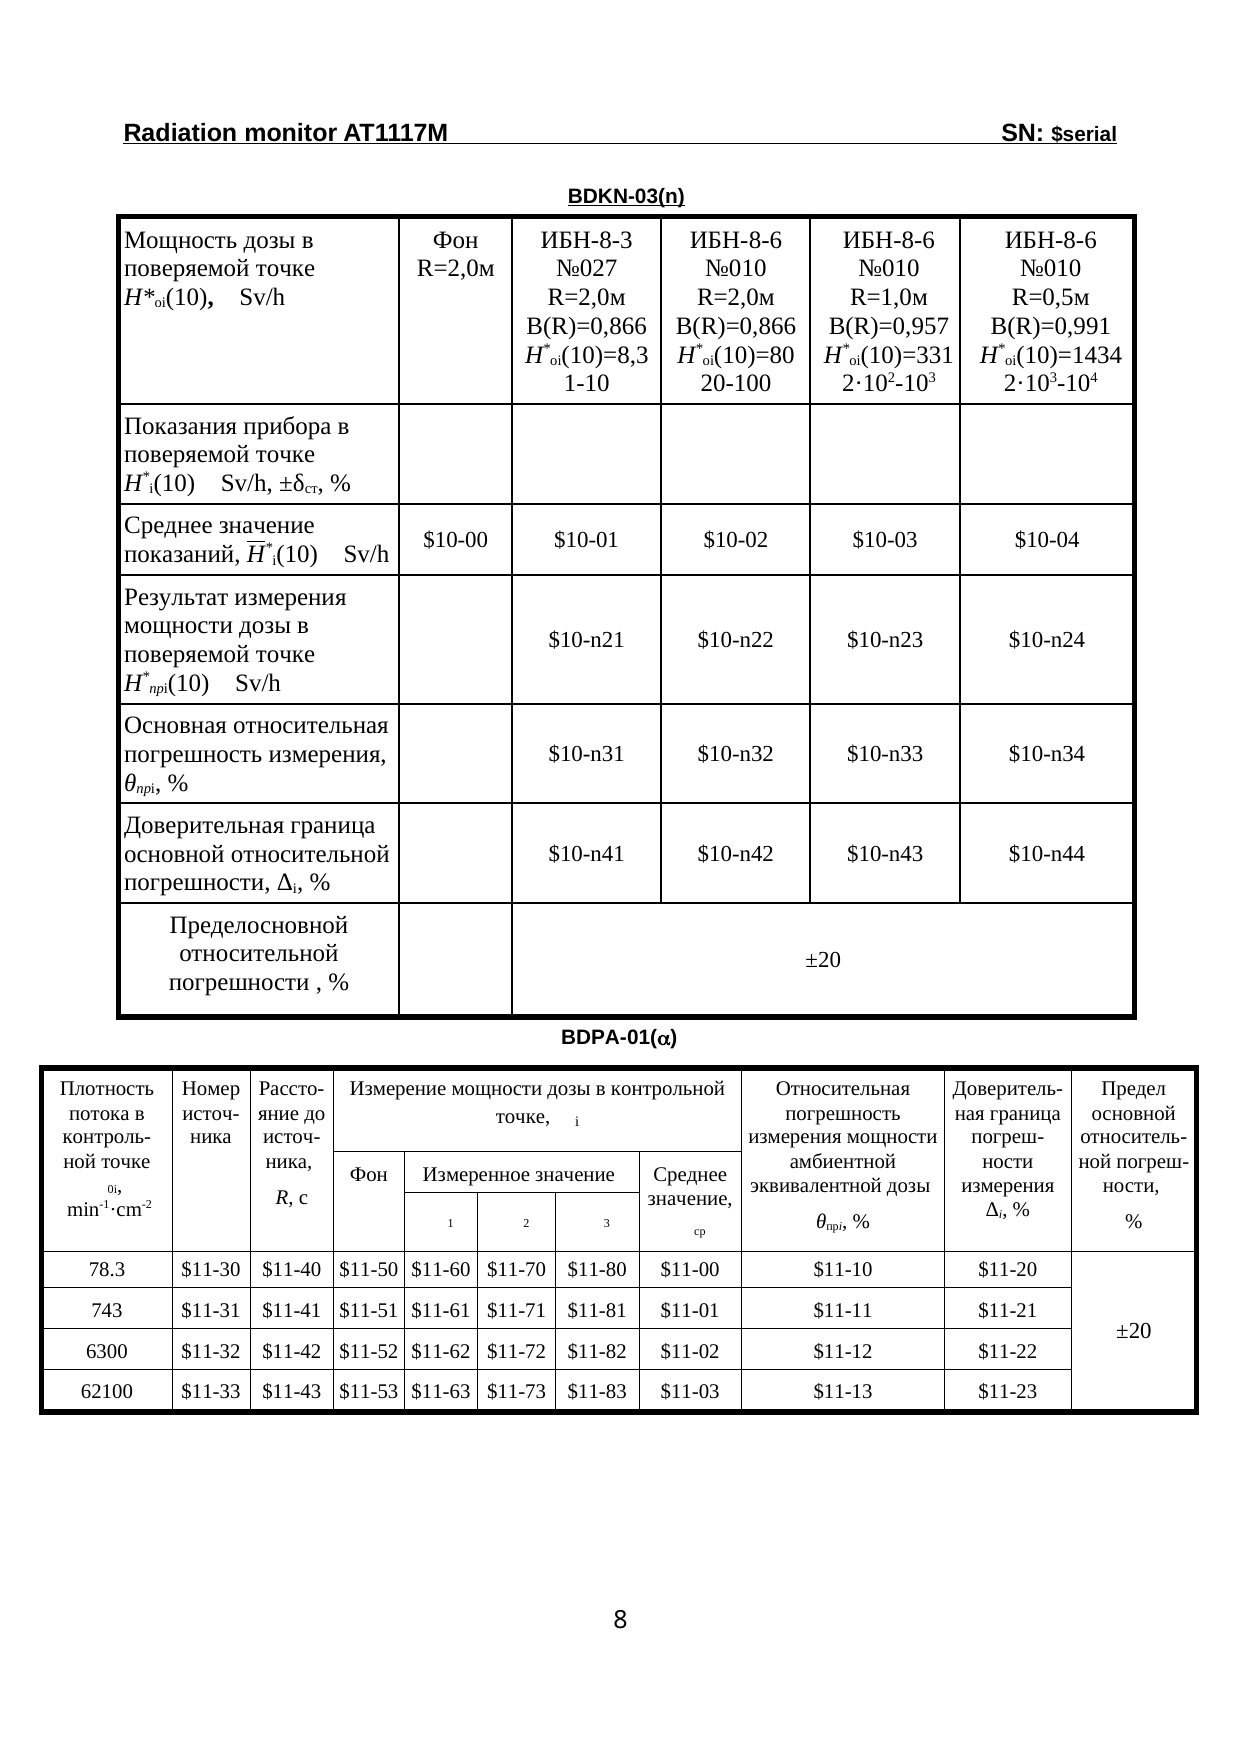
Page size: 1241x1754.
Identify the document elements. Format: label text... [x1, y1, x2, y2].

table_cell $11-30 [173, 1252, 250, 1287]
table_cell Фон [334, 1152, 404, 1251]
table_cell ИБН-8-6 №010 R=0,5м B(R)=0,991 H*oi(10)=1434 2·103-104 [961, 219, 1132, 403]
table_cell [513, 405, 660, 503]
table_cell Рассто-яние до источ-ника, R, с [251, 1071, 333, 1251]
table_cell 1 [405, 1193, 477, 1251]
table_cell $10-02 [662, 505, 809, 574]
table_cell $11-73 [478, 1370, 555, 1409]
table_cell Мощность дозы в поверяемой точке H*oi(10), Sv/h [121, 219, 398, 403]
table_cell Среднее значение, ср [640, 1152, 741, 1251]
table_cell [400, 904, 511, 1014]
table_cell [400, 405, 511, 503]
table_cell $10-n34 [961, 705, 1132, 802]
table_cell $11-61 [405, 1288, 477, 1328]
table_cell 2 [478, 1193, 555, 1251]
table_cell $10-01 [513, 505, 660, 574]
table_cell Измерение мощности дозы в контрольной точке, i [334, 1071, 741, 1151]
table_cell $11-23 [945, 1370, 1071, 1409]
table_cell ИБН-8-6 №010 R=1,0м B(R)=0,957 H*oi(10)=331 2·102-103 [811, 219, 959, 403]
table_cell $10-n42 [662, 804, 809, 902]
table_cell $10-n44 [961, 804, 1132, 902]
table_header BDKN-03(n) [118, 179, 1134, 214]
table_cell $11-60 [405, 1252, 477, 1287]
table_cell [400, 804, 511, 902]
table_cell Результат измерения мощности дозы в поверяемой точке H*прi(10) Sv/h [121, 576, 398, 702]
table_cell $11-21 [945, 1288, 1071, 1328]
table_cell ИБН-8-6 №010 R=2,0м B(R)=0,866 H*oi(10)=80 20-100 [662, 219, 809, 403]
table_cell Относительная погрешность измерения мощности амбиентной эквивалентной дозы θпрi, % [742, 1071, 944, 1251]
table_cell $11-80 [556, 1252, 639, 1287]
table_cell Плотность потока в контроль-ной точке 0i, min-1·cm-2 [44, 1071, 172, 1251]
table_cell $11-71 [478, 1288, 555, 1328]
table_cell $11-83 [556, 1370, 639, 1409]
table_cell Доверительная граница основной относительной погрешности, Δi, % [121, 804, 398, 902]
table_cell $11-41 [251, 1288, 333, 1328]
table_cell ±20 [513, 904, 1132, 1014]
table_cell $11-50 [334, 1252, 404, 1287]
table_cell Фон R=2,0м [400, 219, 511, 403]
table_cell $11-31 [173, 1288, 250, 1328]
table_cell $11-70 [478, 1252, 555, 1287]
table_cell $11-62 [405, 1329, 477, 1368]
table_cell $11-43 [251, 1370, 333, 1409]
table_header BDPA-01(a) [42, 1020, 1196, 1065]
table_cell 3 [556, 1193, 639, 1251]
table_cell [961, 405, 1132, 503]
table_cell $10-n31 [513, 705, 660, 802]
table_cell 62100 [44, 1370, 172, 1409]
table_cell $10-04 [961, 505, 1132, 574]
table_cell ИБН-8-3 №027 R=2,0м B(R)=0,866 H*oi(10)=8,3 1-10 [513, 219, 660, 403]
table_cell $11-51 [334, 1288, 404, 1328]
table_cell Показания прибора в поверяемой точке H*i(10) Sv/h, ±δст, % [121, 405, 398, 503]
table_cell $10-n43 [811, 804, 959, 902]
table_cell $11-01 [640, 1288, 741, 1328]
table_cell $11-40 [251, 1252, 333, 1287]
table_cell 743 [44, 1288, 172, 1328]
table_cell Доверитель-ная граница погреш-ности измерения Δi, % [945, 1071, 1071, 1251]
table_cell $11-72 [478, 1329, 555, 1368]
table_cell $10-n32 [662, 705, 809, 802]
table_cell $11-53 [334, 1370, 404, 1409]
table_cell $10-n22 [662, 576, 809, 702]
table_cell [400, 576, 511, 702]
table_cell 78.3 [44, 1252, 172, 1287]
table_cell $11-12 [742, 1329, 944, 1368]
table_cell $11-02 [640, 1329, 741, 1368]
table_cell $10-n21 [513, 576, 660, 702]
table_cell $10-n24 [961, 576, 1132, 702]
table_cell Среднее значение показаний, H*i(10) Sv/h [121, 505, 398, 574]
table_cell $11-11 [742, 1288, 944, 1328]
table_cell $11-52 [334, 1329, 404, 1368]
table_cell Измеренное значение [405, 1152, 639, 1192]
table_cell $11-00 [640, 1252, 741, 1287]
table_cell [400, 705, 511, 802]
table_cell Основная относительная погрешность измерения, θпрi, % [121, 705, 398, 802]
table_cell $11-81 [556, 1288, 639, 1328]
table_cell Пределосновной относительной погрешности , % [121, 904, 398, 1014]
table_cell $11-82 [556, 1329, 639, 1368]
table_cell $10-n33 [811, 705, 959, 802]
table_cell $11-22 [945, 1329, 1071, 1368]
table_cell $11-42 [251, 1329, 333, 1368]
table_cell [811, 405, 959, 503]
table_cell $11-32 [173, 1329, 250, 1368]
table_cell [662, 405, 809, 503]
table_cell $11-63 [405, 1370, 477, 1409]
table_cell 6300 [44, 1329, 172, 1368]
table_cell Предел основной относитель-ной погреш-ности, % [1072, 1071, 1194, 1251]
table_cell $11-03 [640, 1370, 741, 1409]
table_cell Номер источ-ника [173, 1071, 250, 1251]
table_cell $10-n41 [513, 804, 660, 902]
table_cell $10-n23 [811, 576, 959, 702]
table_cell $10-00 [400, 505, 511, 574]
table_cell ±20 [1072, 1252, 1194, 1409]
table_cell $11-13 [742, 1370, 944, 1409]
table_cell $11-20 [945, 1252, 1071, 1287]
table_cell $10-03 [811, 505, 959, 574]
table_cell $11-10 [742, 1252, 944, 1287]
table_cell $11-33 [173, 1370, 250, 1409]
